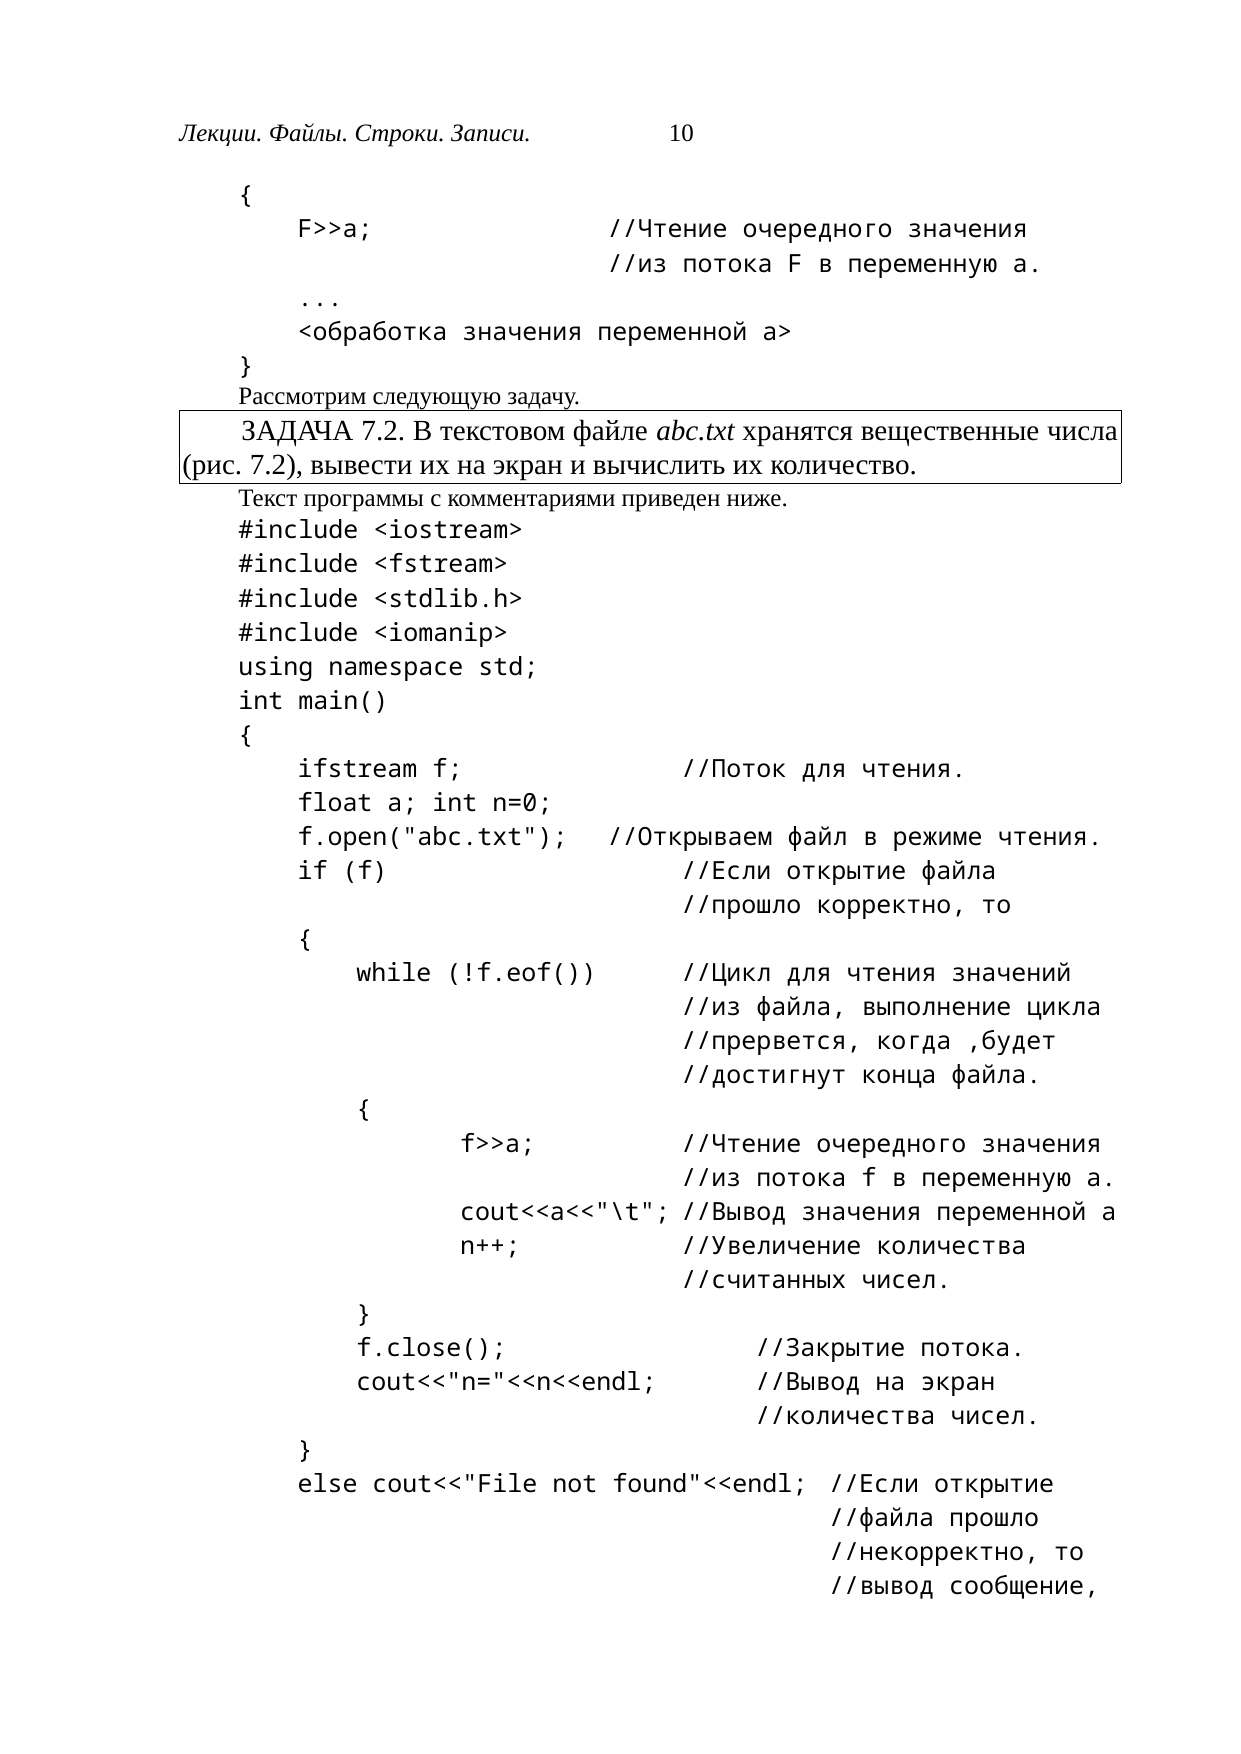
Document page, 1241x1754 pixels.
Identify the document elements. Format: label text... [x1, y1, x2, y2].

text #include <iostream> [238, 512, 1121, 546]
text Текст программы с комментариями приведен ниже. [179, 484, 1121, 512]
text if (f) //Если открытие файла [238, 853, 1121, 887]
text //прошло корректно, то [238, 887, 1121, 921]
text //из файла, выполнение цикла [238, 989, 1121, 1023]
text //прервется, когда ,будет [238, 1023, 1121, 1057]
text f>>a; //Чтение очередного значения [238, 1125, 1121, 1159]
text #include <stdlib.h> [238, 580, 1121, 614]
text //из потока f в переменную a. [238, 1159, 1121, 1193]
text f.open("abc.txt"); //Открываем файл в режиме чтения. [238, 819, 1121, 853]
text Рассмотрим следующую задачу. [179, 381, 1121, 410]
text float a; int n=0; [238, 784, 1121, 819]
text else cout<<"File not found"<<endl; //Если открытие [238, 1466, 1121, 1500]
text //количества чисел. [238, 1398, 1121, 1432]
text { [238, 921, 1121, 955]
text } [238, 1432, 1121, 1466]
text //достигнут конца файла. [238, 1057, 1121, 1091]
text { [238, 177, 1121, 211]
text ifstream f; //Поток для чтения. [238, 751, 1121, 784]
text //вывод сообщение, [238, 1568, 1121, 1602]
text { [238, 716, 1121, 751]
text cout<<"n="<<n<<endl; //Вывод на экран [238, 1364, 1121, 1398]
text cout<<a<<"\t"; //Вывод значения переменной a [238, 1193, 1121, 1227]
text ... [238, 279, 1121, 313]
text } [238, 1296, 1121, 1329]
text #include <fstream> [238, 546, 1121, 580]
text n++; //Увеличение количества [238, 1227, 1121, 1261]
text //некорректно, то [238, 1534, 1121, 1568]
text //считанных чисел. [238, 1261, 1121, 1296]
text #include <iomanip> [238, 614, 1121, 648]
text f.close(); //Закрытие потока. [238, 1329, 1121, 1364]
text F>>a; //Чтение очередного значения [238, 211, 1121, 245]
text <обработка значения переменной a> [238, 313, 1121, 347]
text using namespace std; [238, 648, 1121, 682]
text } [238, 347, 1121, 381]
text //файла прошло [238, 1500, 1121, 1534]
text int main() [238, 682, 1121, 716]
text { [238, 1091, 1121, 1125]
text ЗАДАЧА 7.2. В текстовом файле abc.txt хранятся вещественные числа (рис. 7.2), вывести их на экран и вычислить их количество. [180, 411, 1121, 483]
text while (!f.eof()) //Цикл для чтения значений [238, 955, 1121, 989]
text //из потока F в переменную a. [238, 245, 1121, 279]
